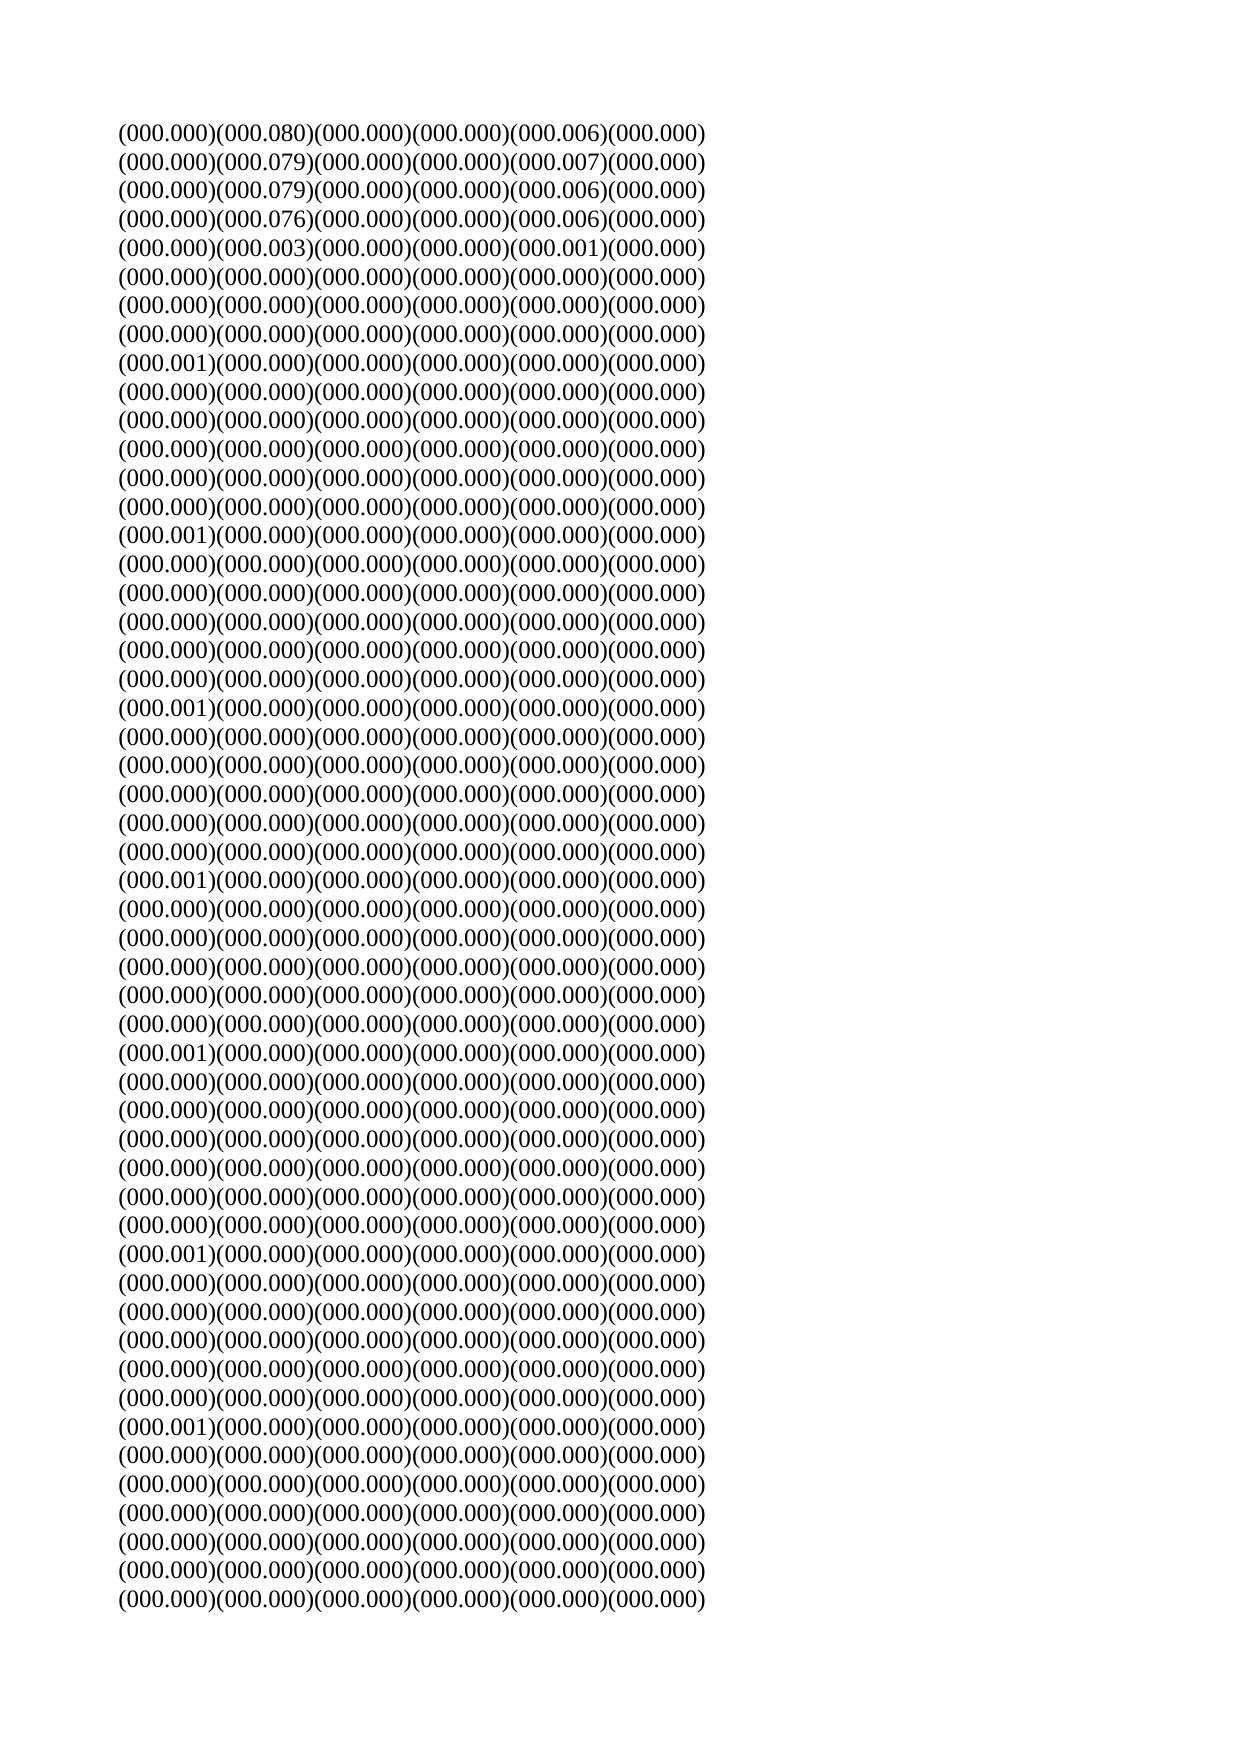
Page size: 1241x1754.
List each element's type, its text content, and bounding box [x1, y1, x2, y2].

text (000.000)(000.000)(000.000)(000.000)(000.000)(000.000) [118, 1297, 1122, 1326]
text (000.000)(000.000)(000.000)(000.000)(000.000)(000.000) [118, 808, 1122, 837]
text (000.001)(000.000)(000.000)(000.000)(000.000)(000.000) [118, 348, 1122, 377]
text (000.000)(000.000)(000.000)(000.000)(000.000)(000.000) [118, 1124, 1122, 1153]
text (000.001)(000.000)(000.000)(000.000)(000.000)(000.000) [118, 693, 1122, 722]
text (000.000)(000.000)(000.000)(000.000)(000.000)(000.000) [118, 607, 1122, 636]
text (000.000)(000.076)(000.000)(000.000)(000.006)(000.000) [118, 204, 1122, 233]
text (000.000)(000.000)(000.000)(000.000)(000.000)(000.000) [118, 1527, 1122, 1556]
text (000.000)(000.000)(000.000)(000.000)(000.000)(000.000) [118, 722, 1122, 751]
text (000.000)(000.000)(000.000)(000.000)(000.000)(000.000) [118, 1096, 1122, 1124]
text (000.000)(000.000)(000.000)(000.000)(000.000)(000.000) [118, 1067, 1122, 1096]
text (000.000)(000.000)(000.000)(000.000)(000.000)(000.000) [118, 751, 1122, 779]
text (000.000)(000.000)(000.000)(000.000)(000.000)(000.000) [118, 837, 1122, 866]
text (000.000)(000.000)(000.000)(000.000)(000.000)(000.000) [118, 1354, 1122, 1383]
text (000.000)(000.000)(000.000)(000.000)(000.000)(000.000) [118, 1182, 1122, 1211]
text (000.000)(000.000)(000.000)(000.000)(000.000)(000.000) [118, 1556, 1122, 1584]
text (000.000)(000.080)(000.000)(000.000)(000.006)(000.000) [118, 118, 1122, 147]
text (000.000)(000.000)(000.000)(000.000)(000.000)(000.000) [118, 894, 1122, 923]
text (000.000)(000.000)(000.000)(000.000)(000.000)(000.000) [118, 636, 1122, 664]
text (000.000)(000.079)(000.000)(000.000)(000.007)(000.000) [118, 147, 1122, 176]
text (000.000)(000.000)(000.000)(000.000)(000.000)(000.000) [118, 1211, 1122, 1239]
text (000.001)(000.000)(000.000)(000.000)(000.000)(000.000) [118, 521, 1122, 549]
text (000.000)(000.000)(000.000)(000.000)(000.000)(000.000) [118, 1383, 1122, 1412]
text (000.001)(000.000)(000.000)(000.000)(000.000)(000.000) [118, 1412, 1122, 1441]
text (000.000)(000.000)(000.000)(000.000)(000.000)(000.000) [118, 377, 1122, 406]
text (000.001)(000.000)(000.000)(000.000)(000.000)(000.000) [118, 866, 1122, 894]
text (000.000)(000.000)(000.000)(000.000)(000.000)(000.000) [118, 779, 1122, 808]
text (000.000)(000.000)(000.000)(000.000)(000.000)(000.000) [118, 262, 1122, 291]
text (000.000)(000.000)(000.000)(000.000)(000.000)(000.000) [118, 291, 1122, 319]
text (000.000)(000.000)(000.000)(000.000)(000.000)(000.000) [118, 492, 1122, 521]
text (000.000)(000.000)(000.000)(000.000)(000.000)(000.000) [118, 1441, 1122, 1469]
text (000.000)(000.000)(000.000)(000.000)(000.000)(000.000) [118, 1326, 1122, 1354]
text (000.000)(000.000)(000.000)(000.000)(000.000)(000.000) [118, 319, 1122, 348]
text (000.000)(000.000)(000.000)(000.000)(000.000)(000.000) [118, 1469, 1122, 1498]
text (000.000)(000.000)(000.000)(000.000)(000.000)(000.000) [118, 981, 1122, 1009]
text (000.000)(000.000)(000.000)(000.000)(000.000)(000.000) [118, 923, 1122, 952]
text (000.000)(000.000)(000.000)(000.000)(000.000)(000.000) [118, 1498, 1122, 1527]
text (000.001)(000.000)(000.000)(000.000)(000.000)(000.000) [118, 1239, 1122, 1268]
text (000.000)(000.000)(000.000)(000.000)(000.000)(000.000) [118, 952, 1122, 981]
text (000.000)(000.079)(000.000)(000.000)(000.006)(000.000) [118, 176, 1122, 204]
text (000.000)(000.000)(000.000)(000.000)(000.000)(000.000) [118, 463, 1122, 492]
text (000.000)(000.000)(000.000)(000.000)(000.000)(000.000) [118, 664, 1122, 693]
text (000.000)(000.000)(000.000)(000.000)(000.000)(000.000) [118, 1153, 1122, 1182]
text (000.000)(000.000)(000.000)(000.000)(000.000)(000.000) [118, 434, 1122, 463]
text (000.000)(000.000)(000.000)(000.000)(000.000)(000.000) [118, 549, 1122, 578]
text (000.000)(000.000)(000.000)(000.000)(000.000)(000.000) [118, 1009, 1122, 1038]
text (000.000)(000.000)(000.000)(000.000)(000.000)(000.000) [118, 578, 1122, 607]
text (000.000)(000.000)(000.000)(000.000)(000.000)(000.000) [118, 1268, 1122, 1297]
text (000.001)(000.000)(000.000)(000.000)(000.000)(000.000) [118, 1038, 1122, 1067]
text (000.000)(000.000)(000.000)(000.000)(000.000)(000.000) [118, 406, 1122, 434]
text (000.000)(000.000)(000.000)(000.000)(000.000)(000.000) [118, 1584, 1122, 1613]
text (000.000)(000.003)(000.000)(000.000)(000.001)(000.000) [118, 233, 1122, 262]
